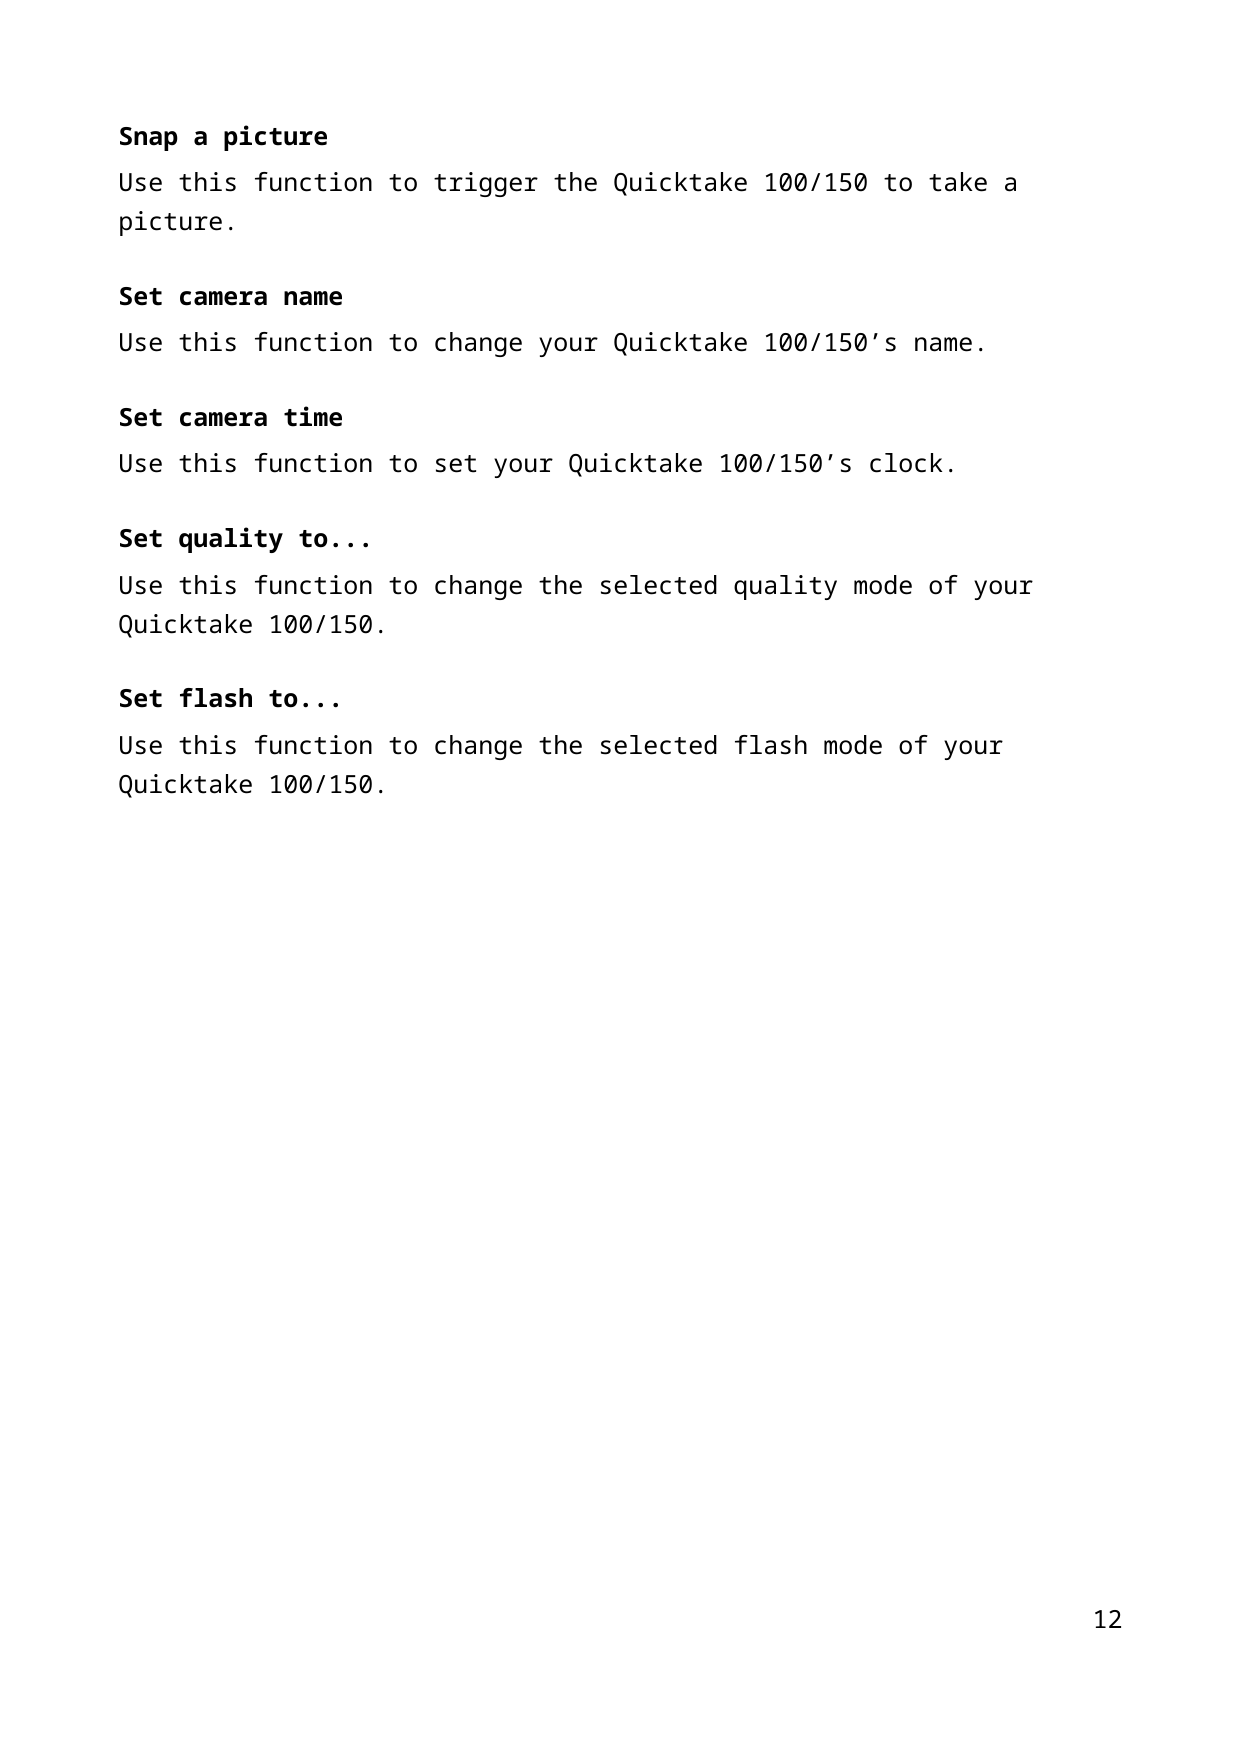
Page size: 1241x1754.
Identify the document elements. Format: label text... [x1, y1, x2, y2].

text Use this function to change the selected flash mode of your Quicktake 100/150. [118, 728, 1122, 801]
subtitle Set camera time [118, 399, 1122, 434]
text Use this function to change your Quicktake 100/150’s name. [118, 325, 1122, 359]
subtitle Set quality to... [118, 521, 1122, 555]
text Use this function to set your Quicktake 100/150’s clock. [118, 446, 1122, 480]
text Use this function to change the selected quality mode of your Quicktake 100/150. [118, 567, 1122, 641]
subtitle Snap a picture [118, 118, 1122, 152]
subtitle Set flash to... [118, 681, 1122, 715]
subtitle Set camera name [118, 278, 1122, 312]
text Use this function to trigger the Quicktake 100/150 to take a picture. [118, 165, 1122, 238]
